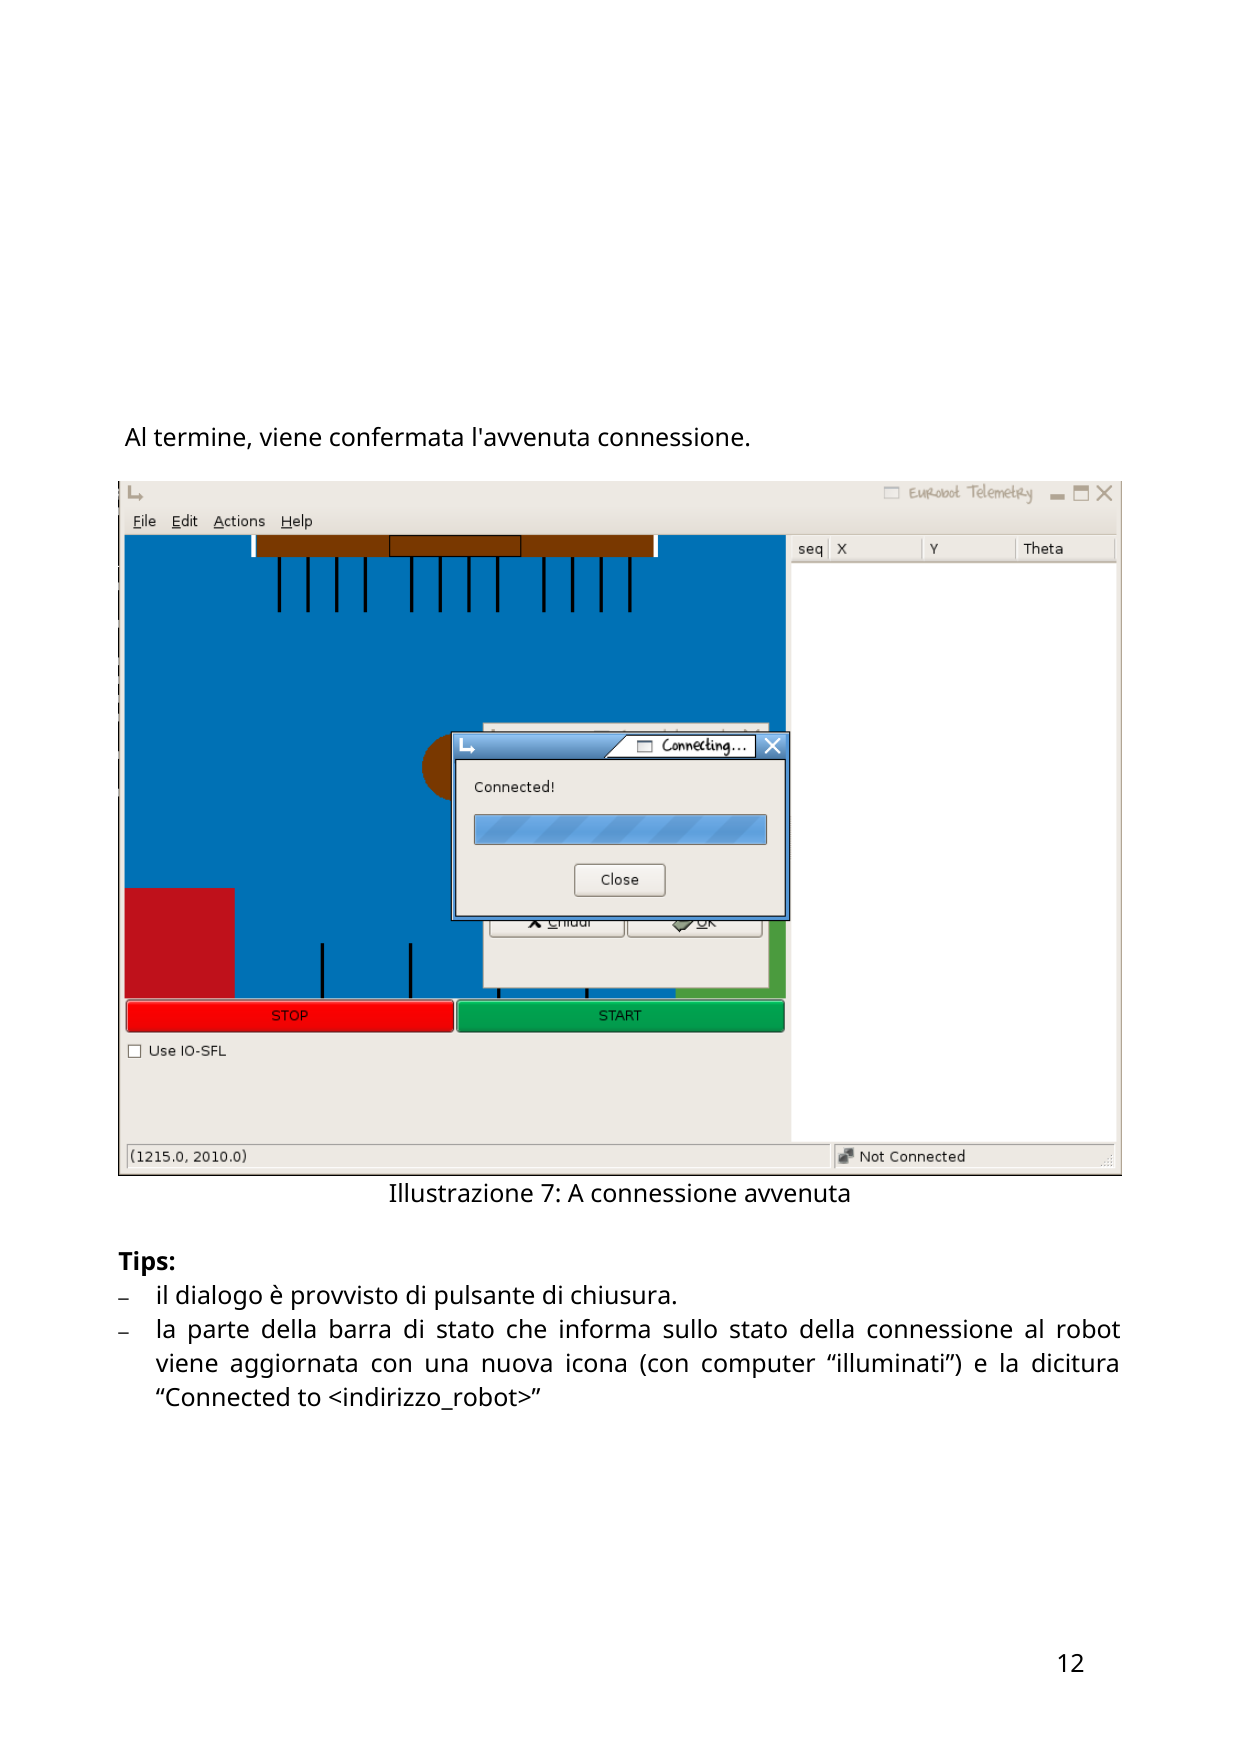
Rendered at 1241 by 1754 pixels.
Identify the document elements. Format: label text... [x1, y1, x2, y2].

text Al termine, viene confermata l'avvenuta connessione. [118, 420, 1122, 454]
list la parte della barra di stato che informa sullo stato della connessione al robot viene aggiornata con una nuova icona (con computer “illuminati”) e la dicitura “Connected to <indirizzo_robot>” [118, 1312, 1122, 1414]
list il dialogo è provvisto di pulsante di chiusura. [118, 1278, 1122, 1312]
text Tips: [118, 1244, 1122, 1278]
picture [118, 481, 1122, 1176]
text Illustrazione 7: A connessione avvenuta [118, 1176, 1122, 1209]
